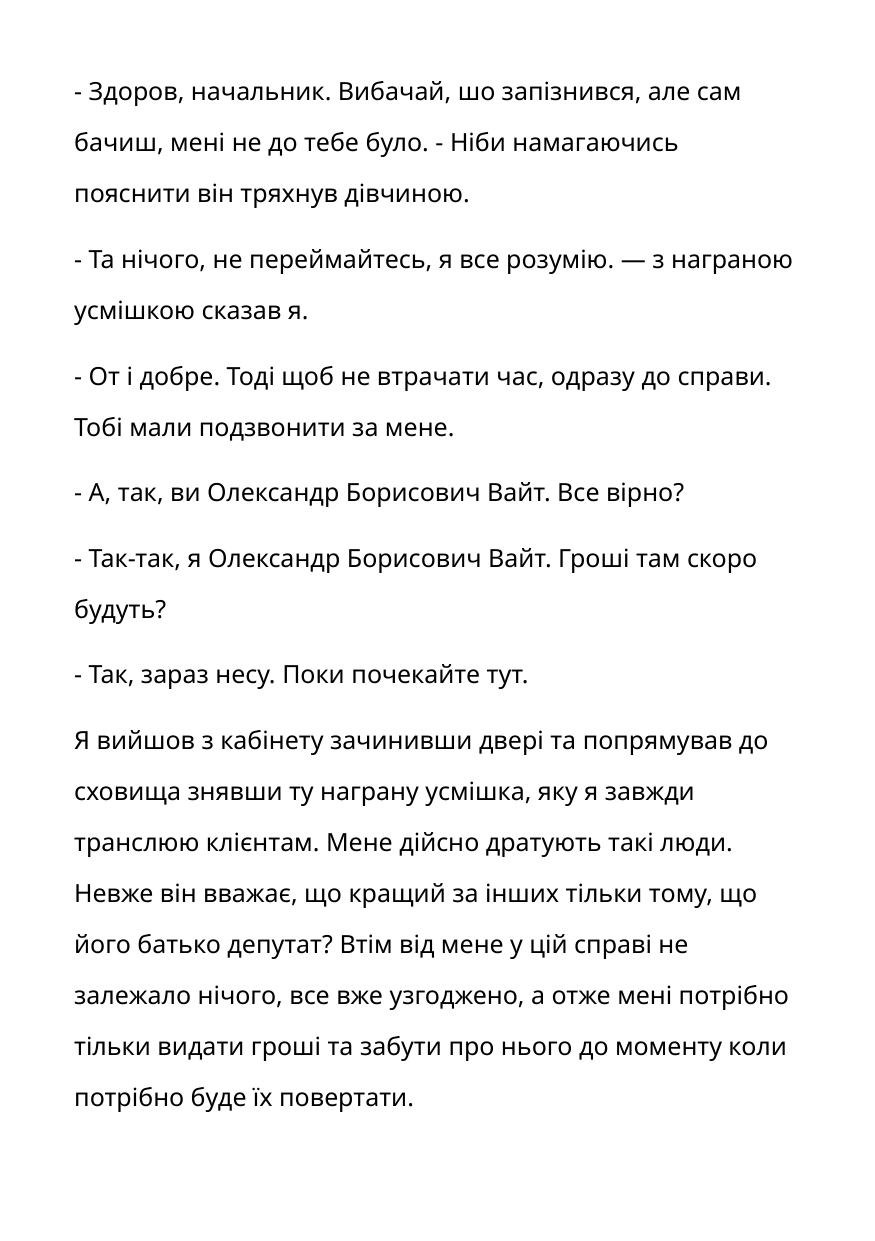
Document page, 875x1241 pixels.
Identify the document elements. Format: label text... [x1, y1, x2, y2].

text - Здоров, начальник. Вибачай, шо запізнився, але сам бачиш, мені не до тебе було. - Ніби намагаючись пояснити він тряхнув дівчиною. [74, 74, 800, 210]
text - Та нічого, не переймайтесь, я все розумію. — з награною усмішкою сказав я. [74, 242, 800, 327]
text - Так-так, я Олександр Борисович Вайт. Гроші там скоро будуть? [74, 541, 800, 626]
text - От і добре. Тоді щоб не втрачати час, одразу до справи. Тобі мали подзвонити за мене. [74, 358, 800, 443]
text - Так, зараз несу. Поки почекайте тут. [74, 657, 800, 691]
text - А, так, ви Олександр Борисович Вайт. Все вірно? [74, 475, 800, 509]
text Я вийшов з кабінету зачинивши двері та попрямував до сховища знявши ту награну усмішка, яку я завжди транслюю клієнтам. Мене дійсно дратують такі люди. Невже він вважає, що кращий за інших тільки тому, що його батько депутат? Втім від мене у цій справі не залежало нічого, все вже узгоджено, а отже мені потрібно тільки видати гроші та забути про нього до моменту коли потрібно буде їх повертати. [74, 723, 800, 1114]
